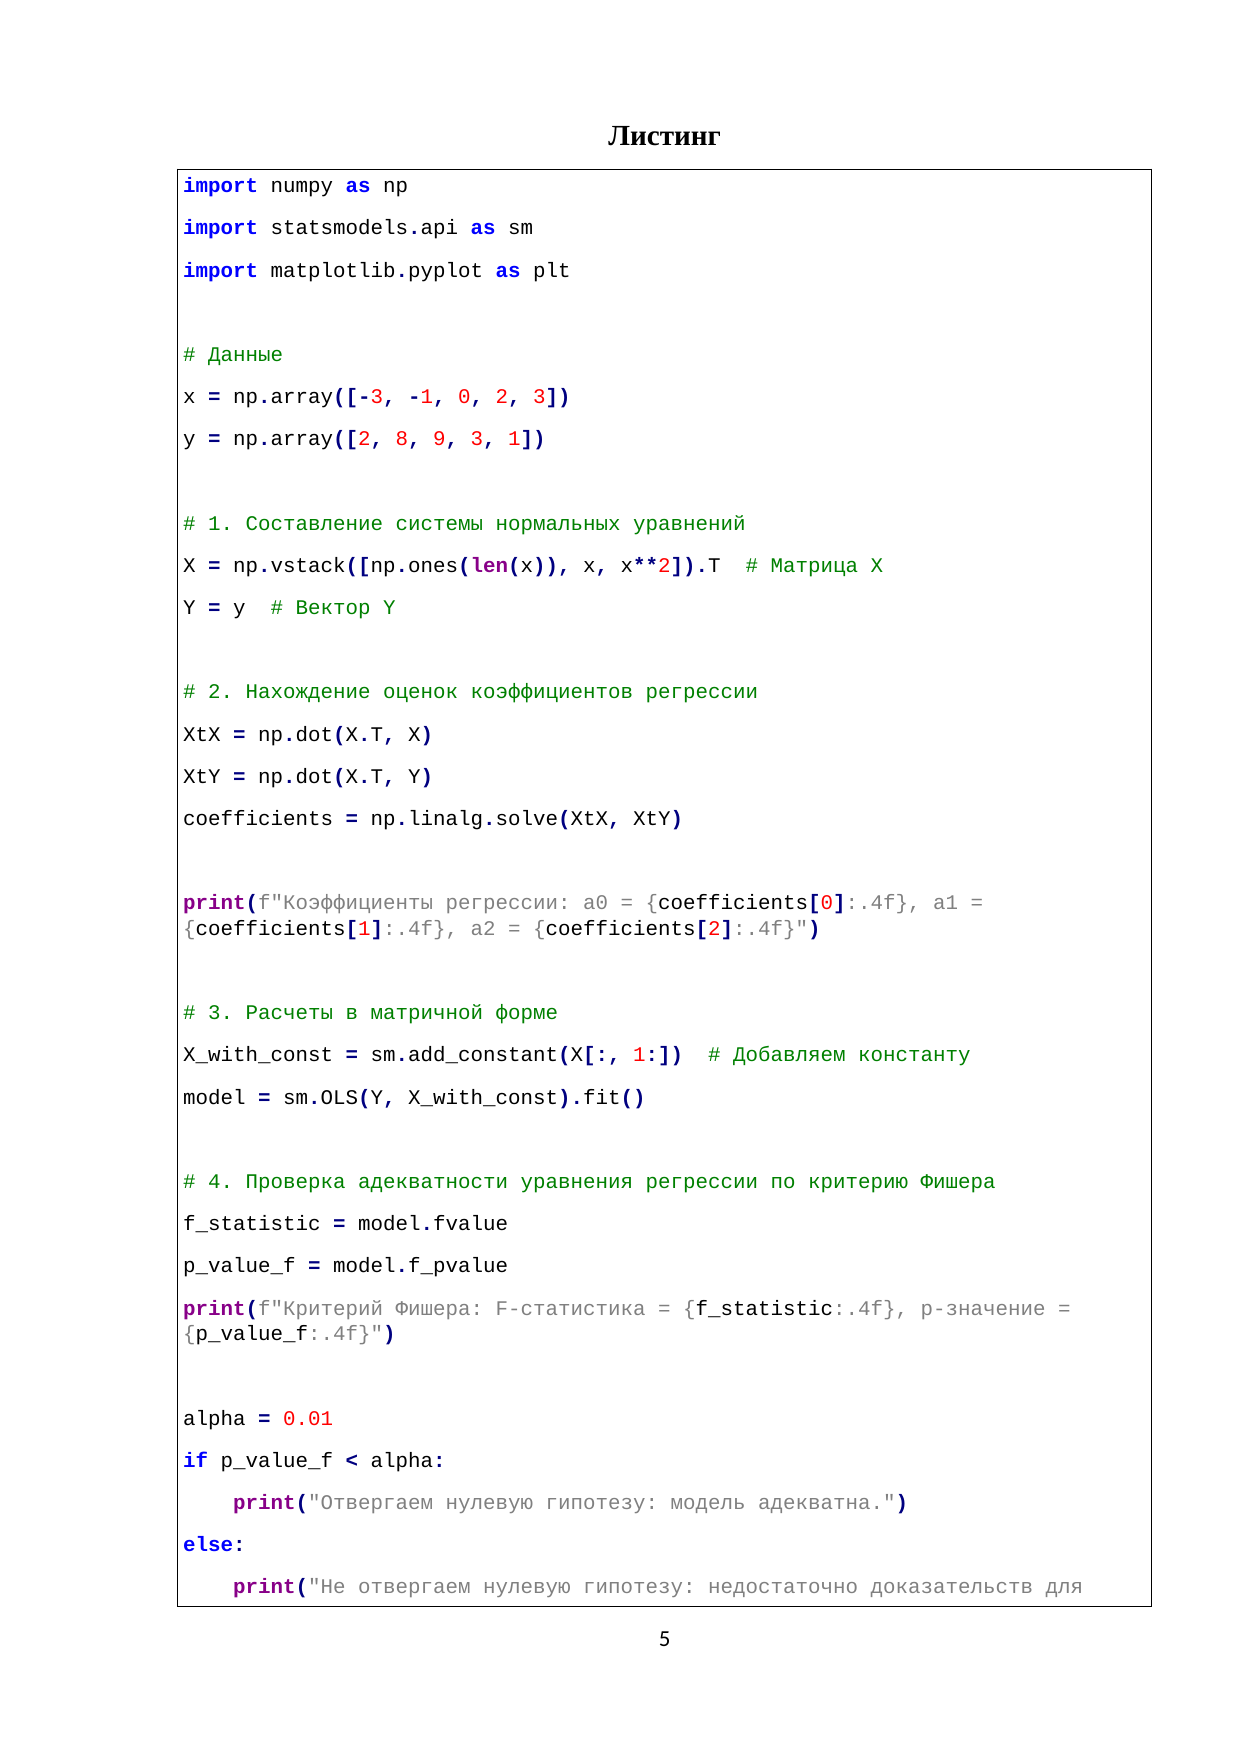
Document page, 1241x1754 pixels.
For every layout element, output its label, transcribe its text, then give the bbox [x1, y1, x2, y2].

table_header import numpy as np import statsmodels.api as sm import matplotlib.pyplot as plt # Данные x = np.array([-3, -1, 0, 2, 3]) y = np.array([2, 8, 9, 3, 1]) # 1. Составление системы нормальных уравнений X = np.vstack([np.ones(len(x)), x, x**2]).T # Матрица X Y = y # Вектор Y # 2. Нахождение оценок коэффициентов регрессии XtX = np.dot(X.T, X) XtY = np.dot(X.T, Y) coefficients = np.linalg.solve(XtX, XtY) print(f"Коэффициенты регрессии: a0 = {coefficients[0]:.4f}, a1 = {coefficients[1]:.4f}, a2 = {coefficients[2]:.4f}") # 3. Расчеты в матричной форме X_with_const = sm.add_constant(X[:, 1:]) # Добавляем константу model = sm.OLS(Y, X_with_const).fit() # 4. Проверка адекватности уравнения регрессии по критерию Фишера f_statistic = model.fvalue p_value_f = model.f_pvalue print(f"Критерий Фишера: F-статистика = {f_statistic:.4f}, p-значение = {p_value_f:.4f}") alpha = 0.01 if p_value_f < alpha: print("Отвергаем нулевую гипотезу: модель адекватна.") else: print("Не отвергаем нулевую гипотезу: недостаточно доказательств для [178, 170, 1151, 1606]
subtitle Листинг [177, 118, 1152, 152]
